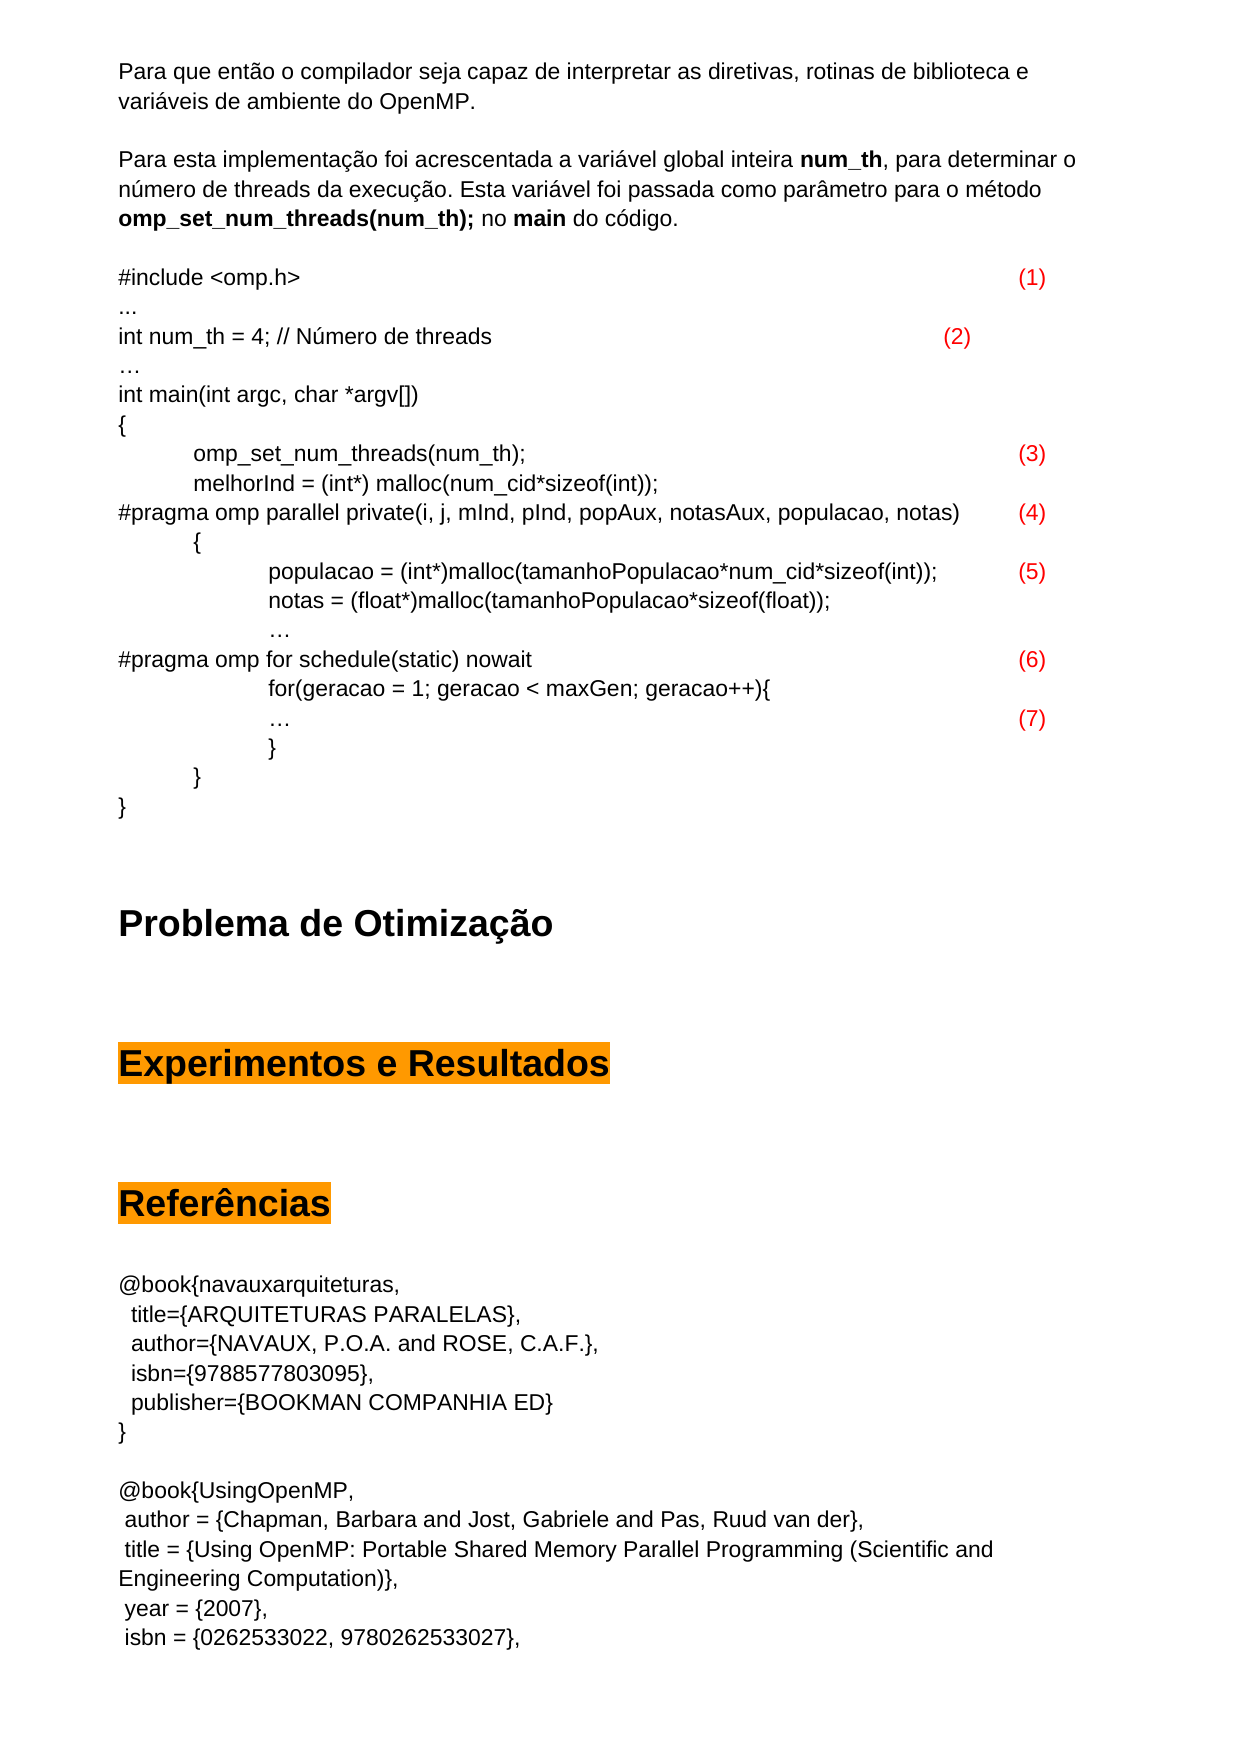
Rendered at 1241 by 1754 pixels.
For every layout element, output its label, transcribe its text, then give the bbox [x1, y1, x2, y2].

text int num_th = 4; // Número de threads (2) [118, 323, 1122, 349]
text @book{UsingOpenMP, author = {Chapman, Barbara and Jost, Gabriele and Pas, Ruud van der}, title = {Using OpenMP: Portable Shared Memory Parallel Programming (Scientific and Engineering Computation)}, year = {2007}, isbn = {0262533022, 9780262533027}, [118, 1478, 1122, 1650]
text #include <omp.h> (1) [118, 265, 1122, 290]
text } [118, 793, 1122, 819]
text ... [118, 294, 1122, 320]
text @book{navauxarquiteturas, [118, 1272, 1122, 1298]
text } [118, 735, 1122, 760]
text title={ARQUITETURAS PARALELAS}, [118, 1302, 1122, 1327]
text } [118, 764, 1122, 790]
text int main(int argc, char *argv[]) [118, 382, 1122, 408]
text #pragma omp for schedule(static) nowait (6) [118, 647, 1122, 672]
text … [193, 617, 1122, 643]
text omp_set_num_threads(num_th); (3) [118, 441, 1122, 467]
subtitle Experimentos e Resultados [118, 1042, 1122, 1084]
text { [118, 412, 1122, 437]
text notas = (float*)malloc(tamanhoPopulacao*sizeof(float)); [193, 588, 1122, 613]
text Para esta implementação foi acrescentada a variável global inteira num_th, para determinar o número de threads da execução. Esta variável foi passada como parâmetro para o método omp_set_num_threads(num_th); no main do código. [118, 147, 1122, 232]
text melhorInd = (int*) malloc(num_cid*sizeof(int)); [118, 470, 1122, 496]
text populacao = (int*)malloc(tamanhoPopulacao*num_cid*sizeof(int)); (5) [193, 558, 1122, 584]
text Para que então o compilador seja capaz de interpretar as diretivas, rotinas de biblioteca e variáveis de ambiente do OpenMP. [118, 59, 1122, 114]
text } [118, 1419, 1122, 1445]
text { [118, 529, 1122, 555]
subtitle Problema de Otimização [118, 902, 1122, 944]
text author={NAVAUX, P.O.A. and ROSE, C.A.F.}, [118, 1331, 1122, 1357]
subtitle Referências [118, 1182, 1122, 1224]
text … (7) [118, 705, 1122, 731]
text publisher={BOOKMAN COMPANHIA ED} [118, 1390, 1122, 1415]
text isbn={9788577803095}, [118, 1360, 1122, 1386]
text for(geracao = 1; geracao < maxGen; geracao++){ [118, 676, 1122, 702]
text #pragma omp parallel private(i, j, mInd, pInd, popAux, notasAux, populacao, notas) (4) [118, 500, 1122, 525]
text … [118, 353, 1122, 378]
